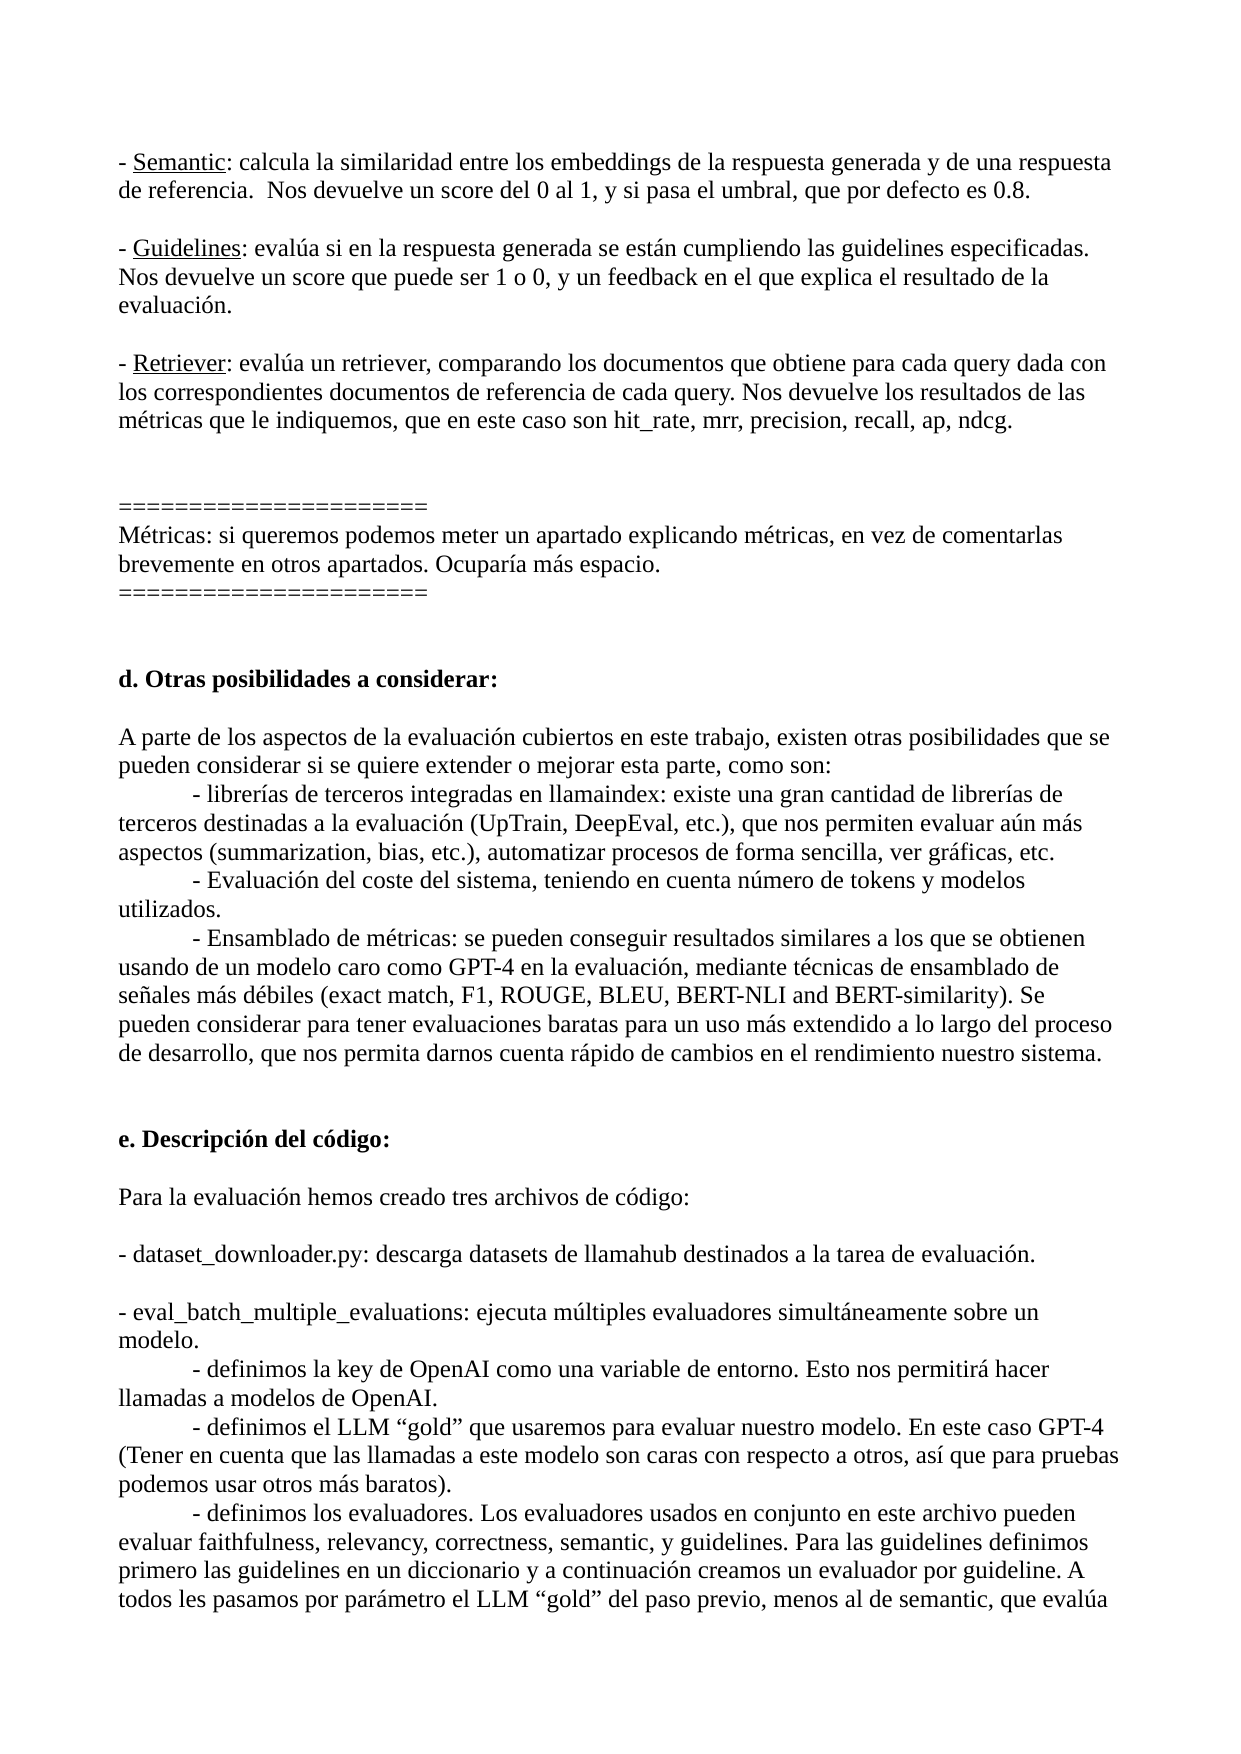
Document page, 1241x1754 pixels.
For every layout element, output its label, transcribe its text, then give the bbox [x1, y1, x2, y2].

text - definimos los evaluadores. Los evaluadores usados en conjunto en este archivo pueden evaluar faithfulness, relevancy, correctness, semantic, y guidelines. Para las guidelines definimos primero las guidelines en un diccionario y a continuación creamos un evaluador por guideline. A todos les pasamos por parámetro el LLM “gold” del paso previo, menos al de semantic, que evalúa [118, 1498, 1122, 1613]
text A parte de los aspectos de la evaluación cubiertos en este trabajo, existen otras posibilidades que se pueden considerar si se quiere extender o mejorar esta parte, como son: [118, 722, 1122, 779]
text - definimos la key de OpenAI como una variable de entorno. Esto nos permitirá hacer llamadas a modelos de OpenAI. [118, 1354, 1122, 1412]
text e. Descripción del código: [118, 1124, 1122, 1153]
text - dataset_downloader.py: descarga datasets de llamahub destinados a la tarea de evaluación. [118, 1239, 1122, 1268]
text - Retriever: evalúa un retriever, comparando los documentos que obtiene para cada query dada con los correspondientes documentos de referencia de cada query. Nos devuelve los resultados de las métricas que le indiquemos, que en este caso son hit_rate, mrr, precision, recall, ap, ndcg. [118, 348, 1122, 434]
text ====================== [118, 578, 1122, 607]
text - Guidelines: evalúa si en la respuesta generada se están cumpliendo las guidelines especificadas. Nos devuelve un score que puede ser 1 o 0, y un feedback en el que explica el resultado de la evaluación. [118, 233, 1122, 319]
text d. Otras posibilidades a considerar: [118, 664, 1122, 693]
text - Evaluación del coste del sistema, teniendo en cuenta número de tokens y modelos utilizados. [118, 866, 1122, 923]
text Para la evaluación hemos creado tres archivos de código: [118, 1182, 1122, 1211]
text Métricas: si queremos podemos meter un apartado explicando métricas, en vez de comentarlas brevemente en otros apartados. Ocuparía más espacio. [118, 521, 1122, 578]
text - eval_batch_multiple_evaluations: ejecuta múltiples evaluadores simultáneamente sobre un modelo. [118, 1297, 1122, 1354]
text - definimos el LLM “gold” que usaremos para evaluar nuestro modelo. En este caso GPT-4 (Tener en cuenta que las llamadas a este modelo son caras con respecto a otros, así que para pruebas podemos usar otros más baratos). [118, 1412, 1122, 1498]
text ====================== [118, 492, 1122, 521]
text - Ensamblado de métricas: se pueden conseguir resultados similares a los que se obtienen usando de un modelo caro como GPT-4 en la evaluación, mediante técnicas de ensamblado de señales más débiles (exact match, F1, ROUGE, BLEU, BERT-NLI and BERT-similarity). Se pueden considerar para tener evaluaciones baratas para un uso más extendido a lo largo del proceso de desarrollo, que nos permita darnos cuenta rápido de cambios en el rendimiento nuestro sistema. [118, 923, 1122, 1067]
text - librerías de terceros integradas en llamaindex: existe una gran cantidad de librerías de terceros destinadas a la evaluación (UpTrain, DeepEval, etc.), que nos permiten evaluar aún más aspectos (summarization, bias, etc.), automatizar procesos de forma sencilla, ver gráficas, etc. [118, 779, 1122, 866]
text - Semantic: calcula la similaridad entre los embeddings de la respuesta generada y de una respuesta de referencia. Nos devuelve un score del 0 al 1, y si pasa el umbral, que por defecto es 0.8. [118, 147, 1122, 204]
